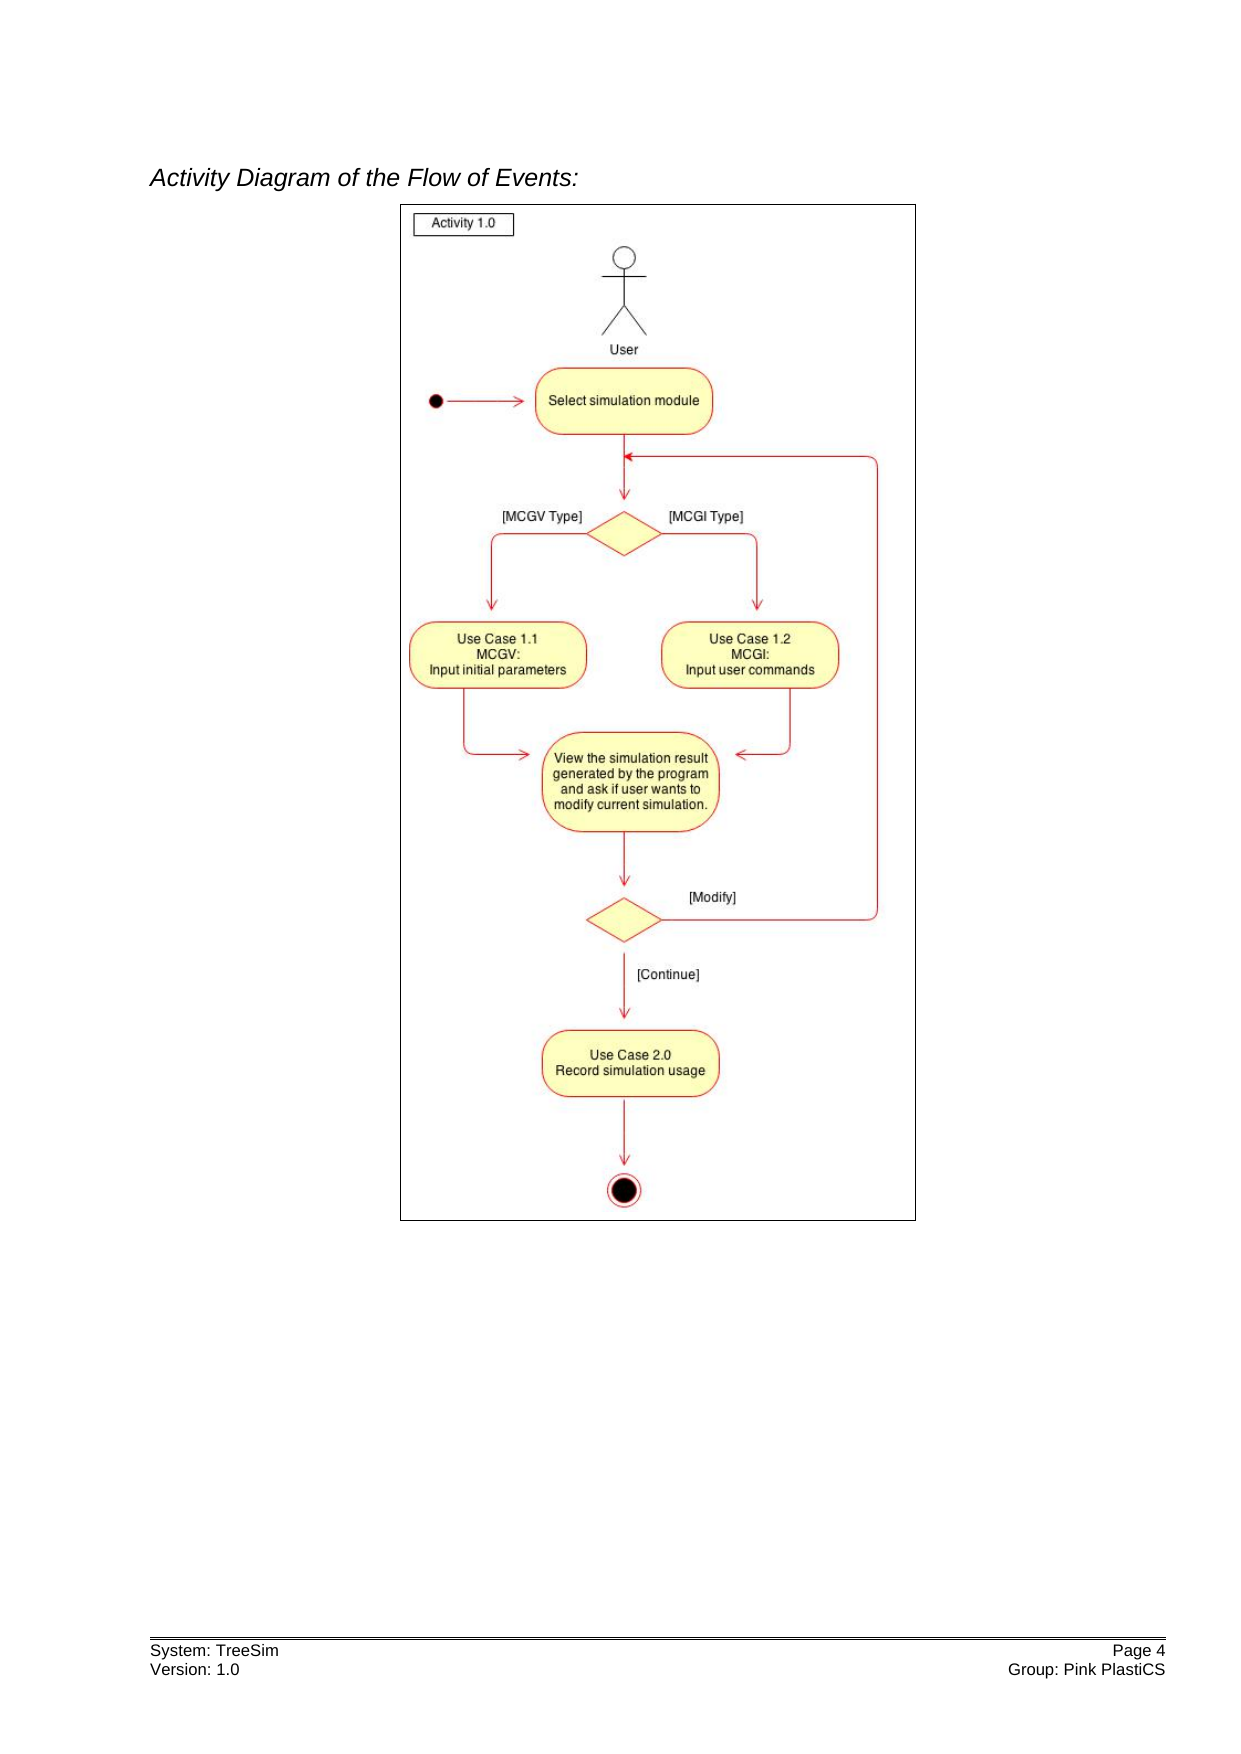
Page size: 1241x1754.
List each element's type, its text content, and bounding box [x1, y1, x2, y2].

text Activity Diagram of the Flow of Events: [150, 164, 1166, 192]
picture [408, 212, 888, 1212]
